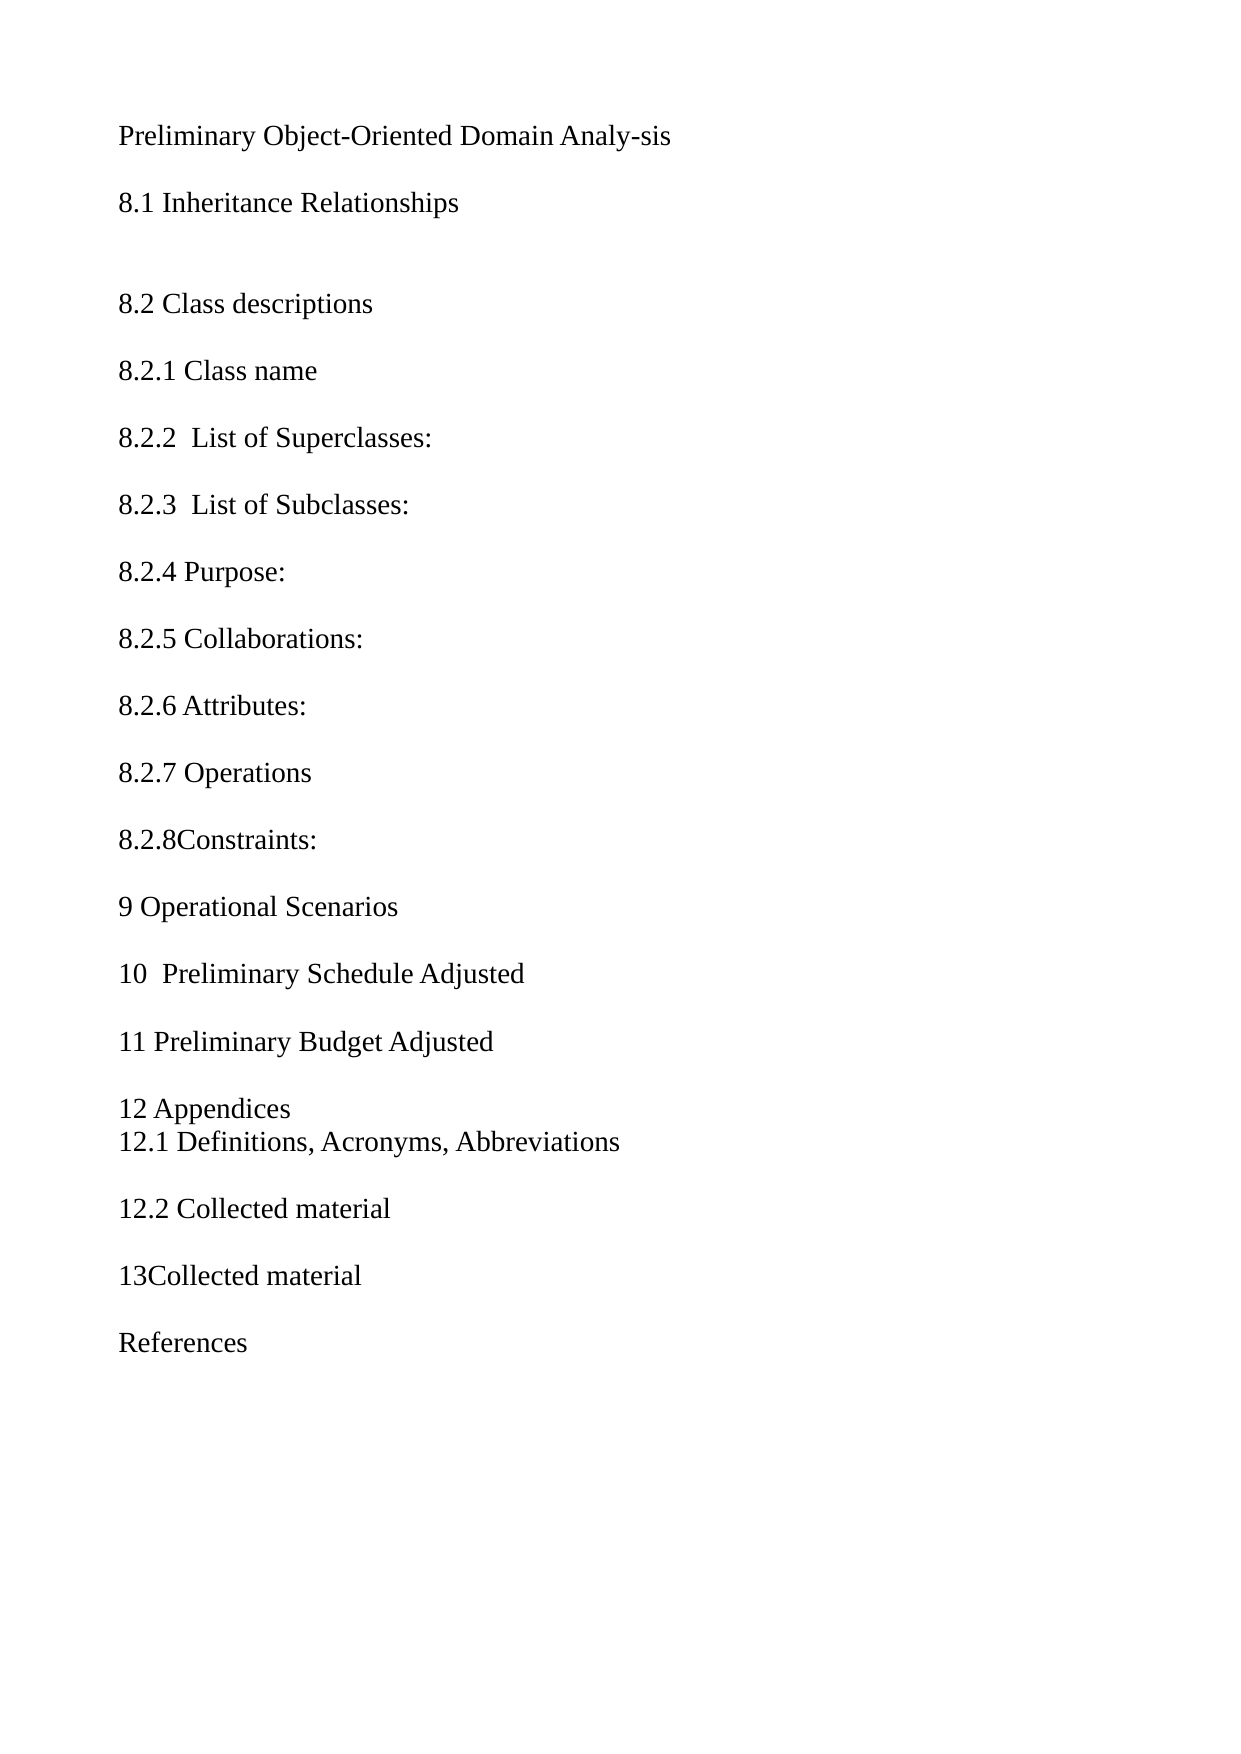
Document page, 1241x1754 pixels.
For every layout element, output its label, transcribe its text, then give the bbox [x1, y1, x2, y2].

text 10 Preliminary Schedule Adjusted [118, 957, 1122, 990]
text 12 Appendices [118, 1091, 1122, 1124]
text 8.2.5 Collaborations: [118, 621, 1122, 655]
text 13Collected material [118, 1258, 1122, 1292]
text 8.2.6 Attributes: [118, 688, 1122, 722]
text 8.2.1 Class name [118, 353, 1122, 386]
text 9 Operational Scenarios [118, 889, 1122, 923]
text 11 Preliminary Budget Adjusted [118, 1024, 1122, 1057]
text 8.2.7 Operations [118, 755, 1122, 789]
text 8.2 Class descriptions [118, 286, 1122, 319]
text 8.2.2 List of Superclasses: [118, 420, 1122, 453]
text 8.2.8Constraints: [118, 822, 1122, 856]
text Preliminary Object-Oriented Domain Analy-sis [118, 118, 1122, 152]
text 8.1 Inheritance Relationships [118, 185, 1122, 219]
text References [118, 1326, 1122, 1359]
text 12.1 Definitions, Acronyms, Abbreviations [118, 1124, 1122, 1158]
text 12.2 Collected material [118, 1191, 1122, 1225]
text 8.2.4 Purpose: [118, 554, 1122, 588]
text 8.2.3 List of Subclasses: [118, 487, 1122, 521]
